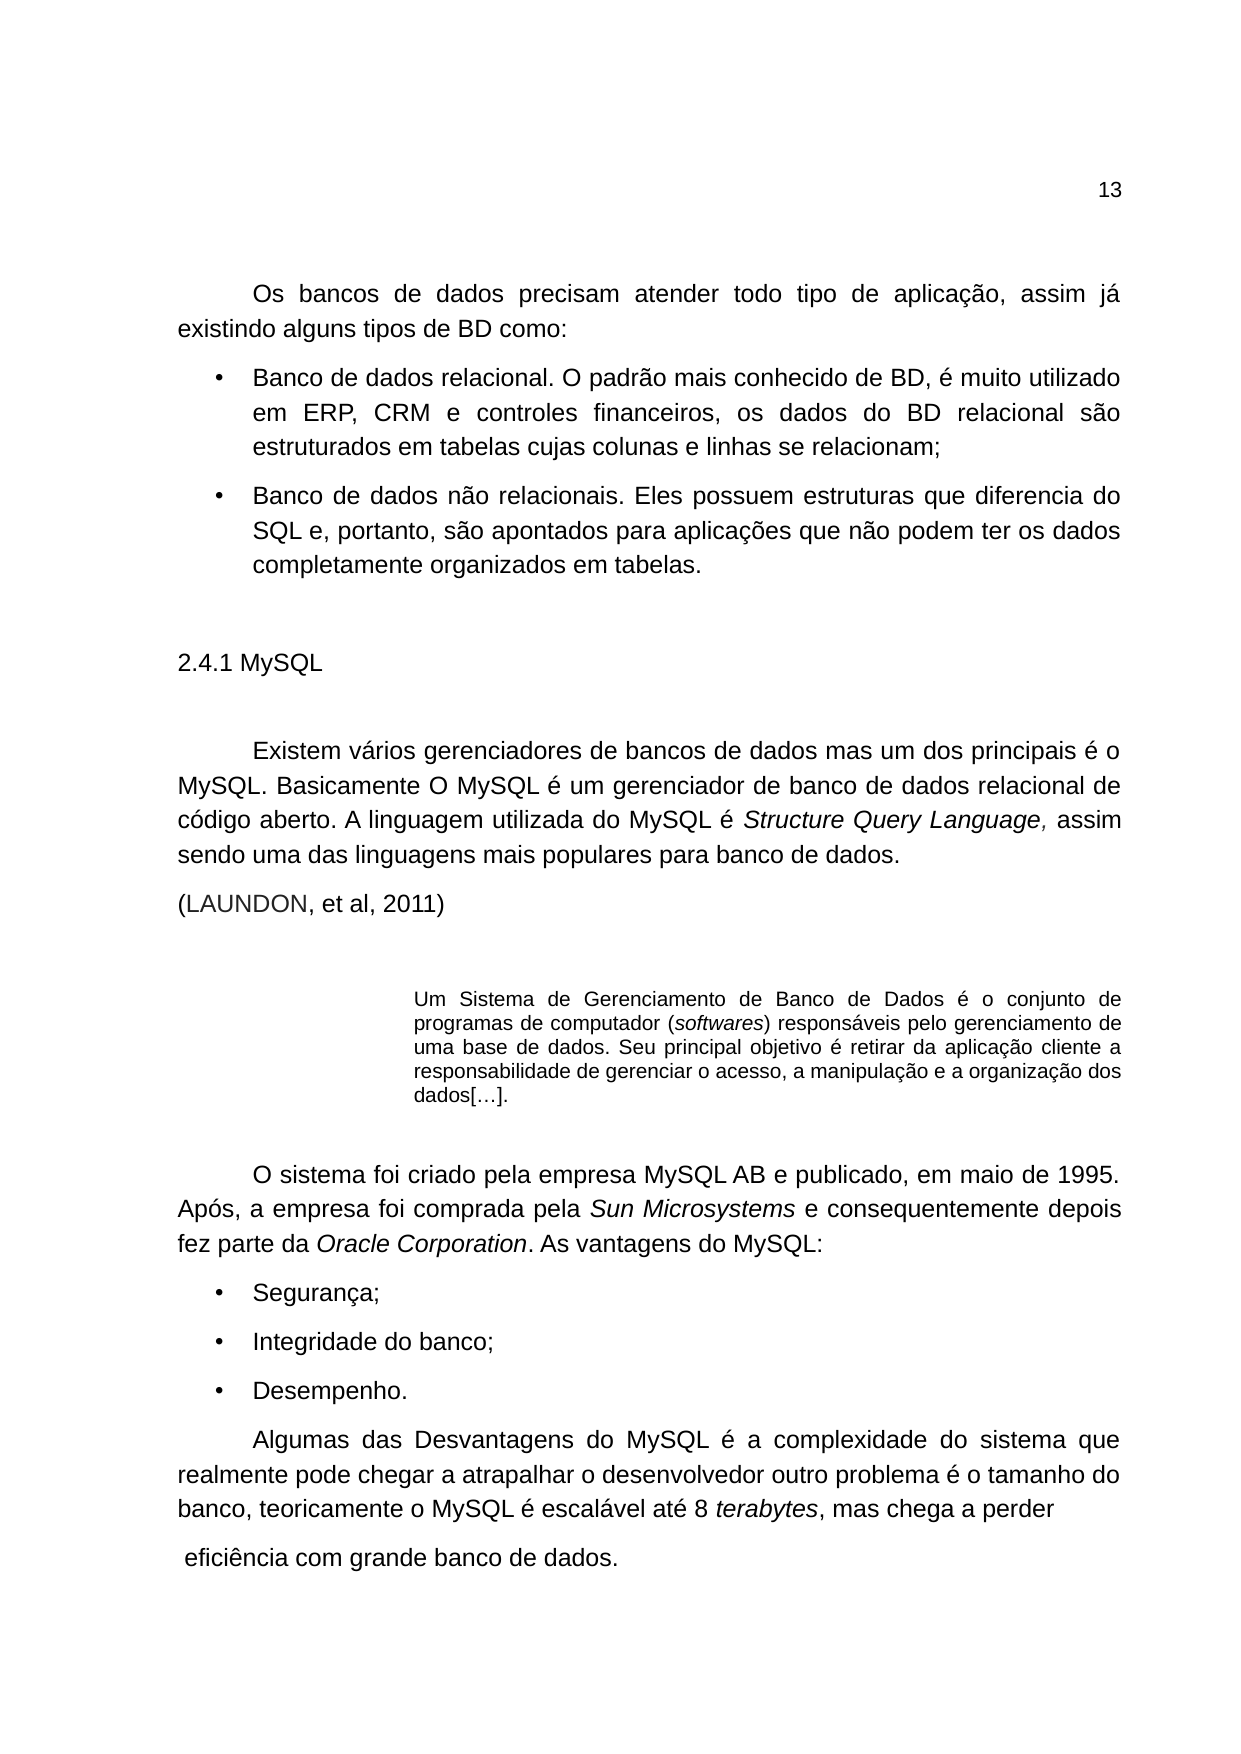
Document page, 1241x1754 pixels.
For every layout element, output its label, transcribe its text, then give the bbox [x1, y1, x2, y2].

text Os bancos de dados precisam atender todo tipo de aplicação, assim já existindo alguns tipos de BD como: [177, 279, 1122, 343]
list Segurança; [215, 1278, 1122, 1307]
list Banco de dados relacional. O padrão mais conhecido de BD, é muito utilizado em ERP, CRM e controles financeiros, os dados do BD relacional são estruturados em tabelas cujas colunas e linhas se relacionam; [215, 363, 1122, 461]
subtitle 2.4.1 MySQL [177, 648, 1122, 677]
text (LAUNDON, et al, 2011) [177, 889, 1122, 917]
text eficiência com grande banco de dados. [177, 1543, 1122, 1572]
list Banco de dados não relacionais. Eles possuem estruturas que diferencia do SQL e, portanto, são apontados para aplicações que não podem ter os dados completamente organizados em tabelas. [215, 481, 1122, 579]
list Integridade do banco; [215, 1327, 1122, 1356]
text Algumas das Desvantagens do MySQL é a complexidade do sistema que realmente pode chegar a atrapalhar o desenvolvedor outro problema é o tamanho do banco, teoricamente o MySQL é escalável até 8 terabytes, mas chega a perder [177, 1425, 1122, 1523]
list Desempenho. [215, 1376, 1122, 1405]
text Um Sistema de Gerenciamento de Banco de Dados é o conjunto de programas de computador (softwares) responsáveis pelo gerenciamento de uma base de dados. Seu principal objetivo é retirar da aplicação cliente a responsabilidade de gerenciar o acesso, a manipulação e a organização dos dados[…]. [413, 987, 1122, 1107]
text Existem vários gerenciadores de bancos de dados mas um dos principais é o MySQL. Basicamente O MySQL é um gerenciador de banco de dados relacional de código aberto. A linguagem utilizada do MySQL é Structure Query Language, assim sendo uma das linguagens mais populares para banco de dados. [177, 736, 1122, 868]
text O sistema foi criado pela empresa MySQL AB e publicado, em maio de 1995. Após, a empresa foi comprada pela Sun Microsystems e consequentemente depois fez parte da Oracle Corporation. As vantagens do MySQL: [177, 1160, 1122, 1257]
